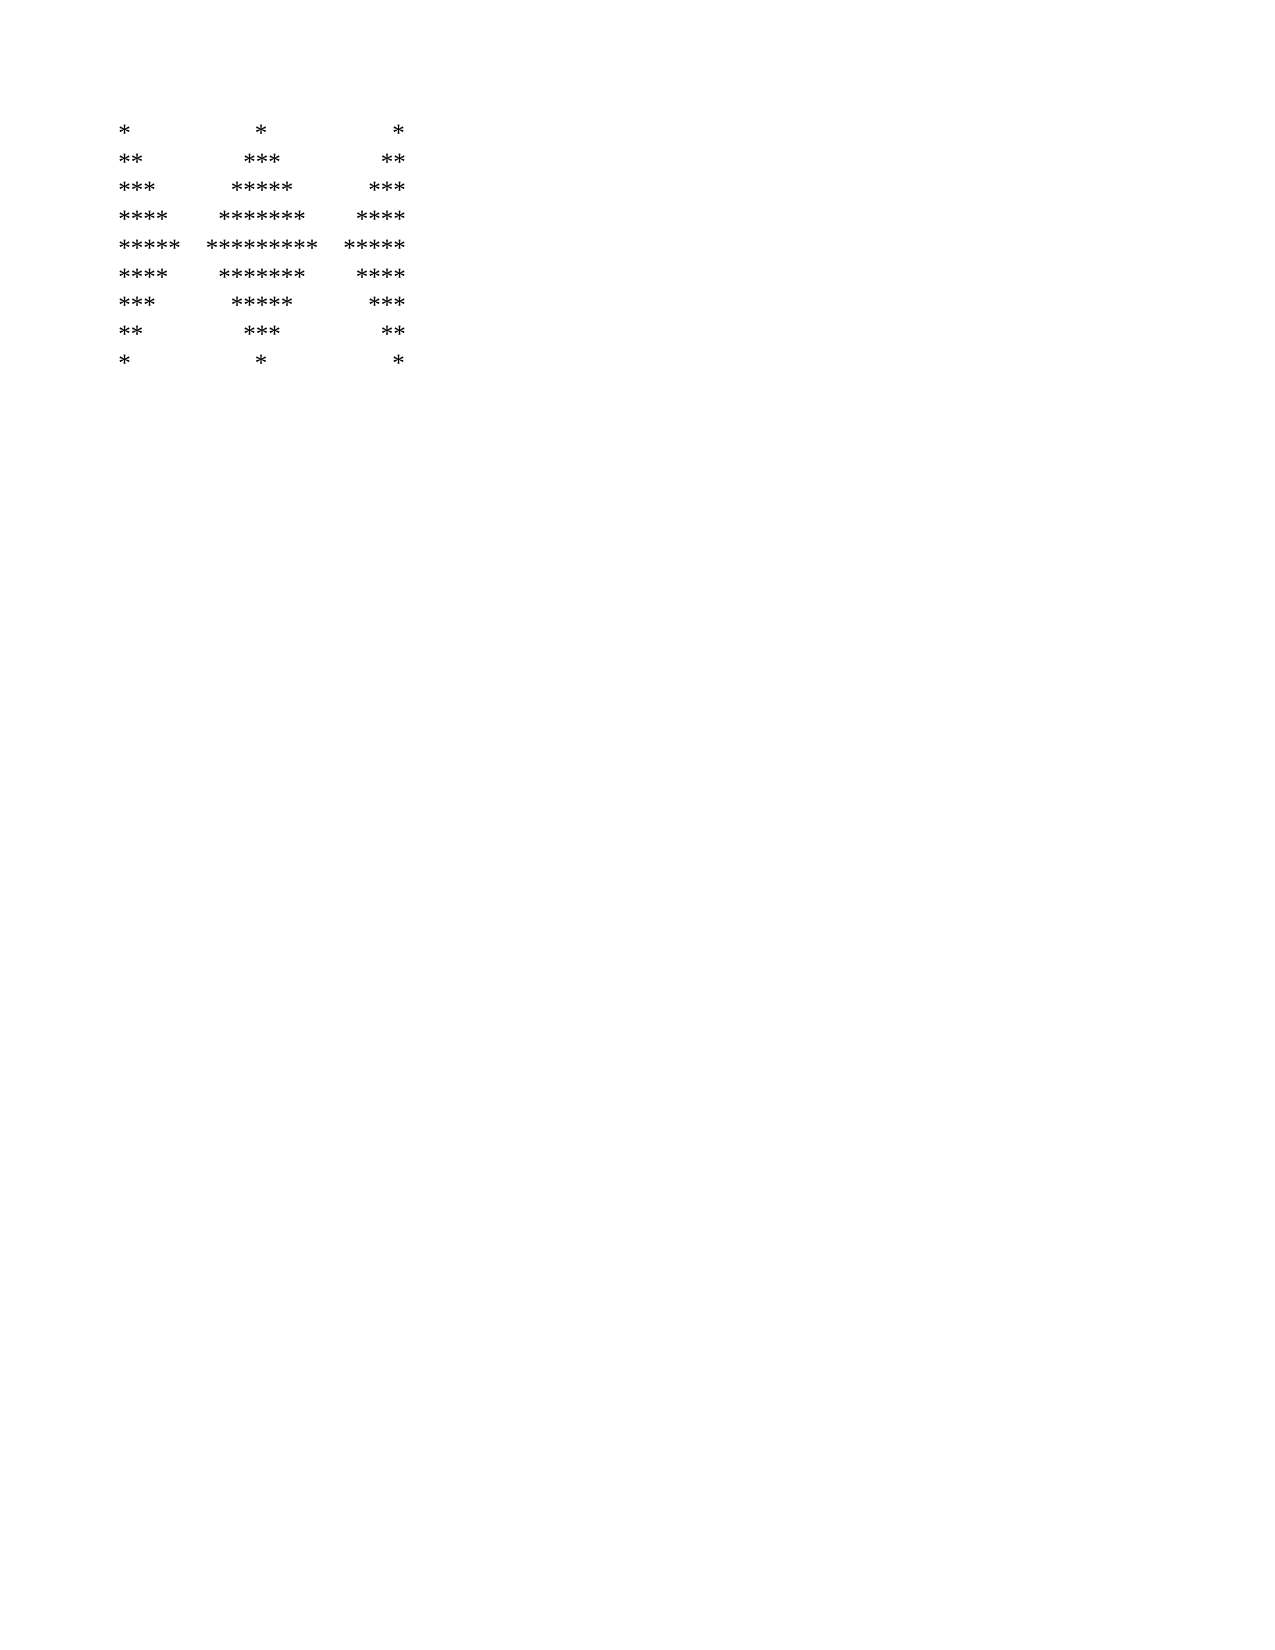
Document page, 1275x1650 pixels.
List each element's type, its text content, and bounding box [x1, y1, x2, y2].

text ** *** ** [118, 319, 1157, 348]
text **** ******* **** [118, 262, 1157, 291]
text *** ***** *** [118, 176, 1157, 204]
text *** ***** *** [118, 291, 1157, 319]
text ***** ********* ***** [118, 233, 1157, 262]
text * * * [118, 118, 1157, 147]
text **** ******* **** [118, 204, 1157, 233]
text * * * [118, 348, 1157, 377]
text ** *** ** [118, 147, 1157, 176]
